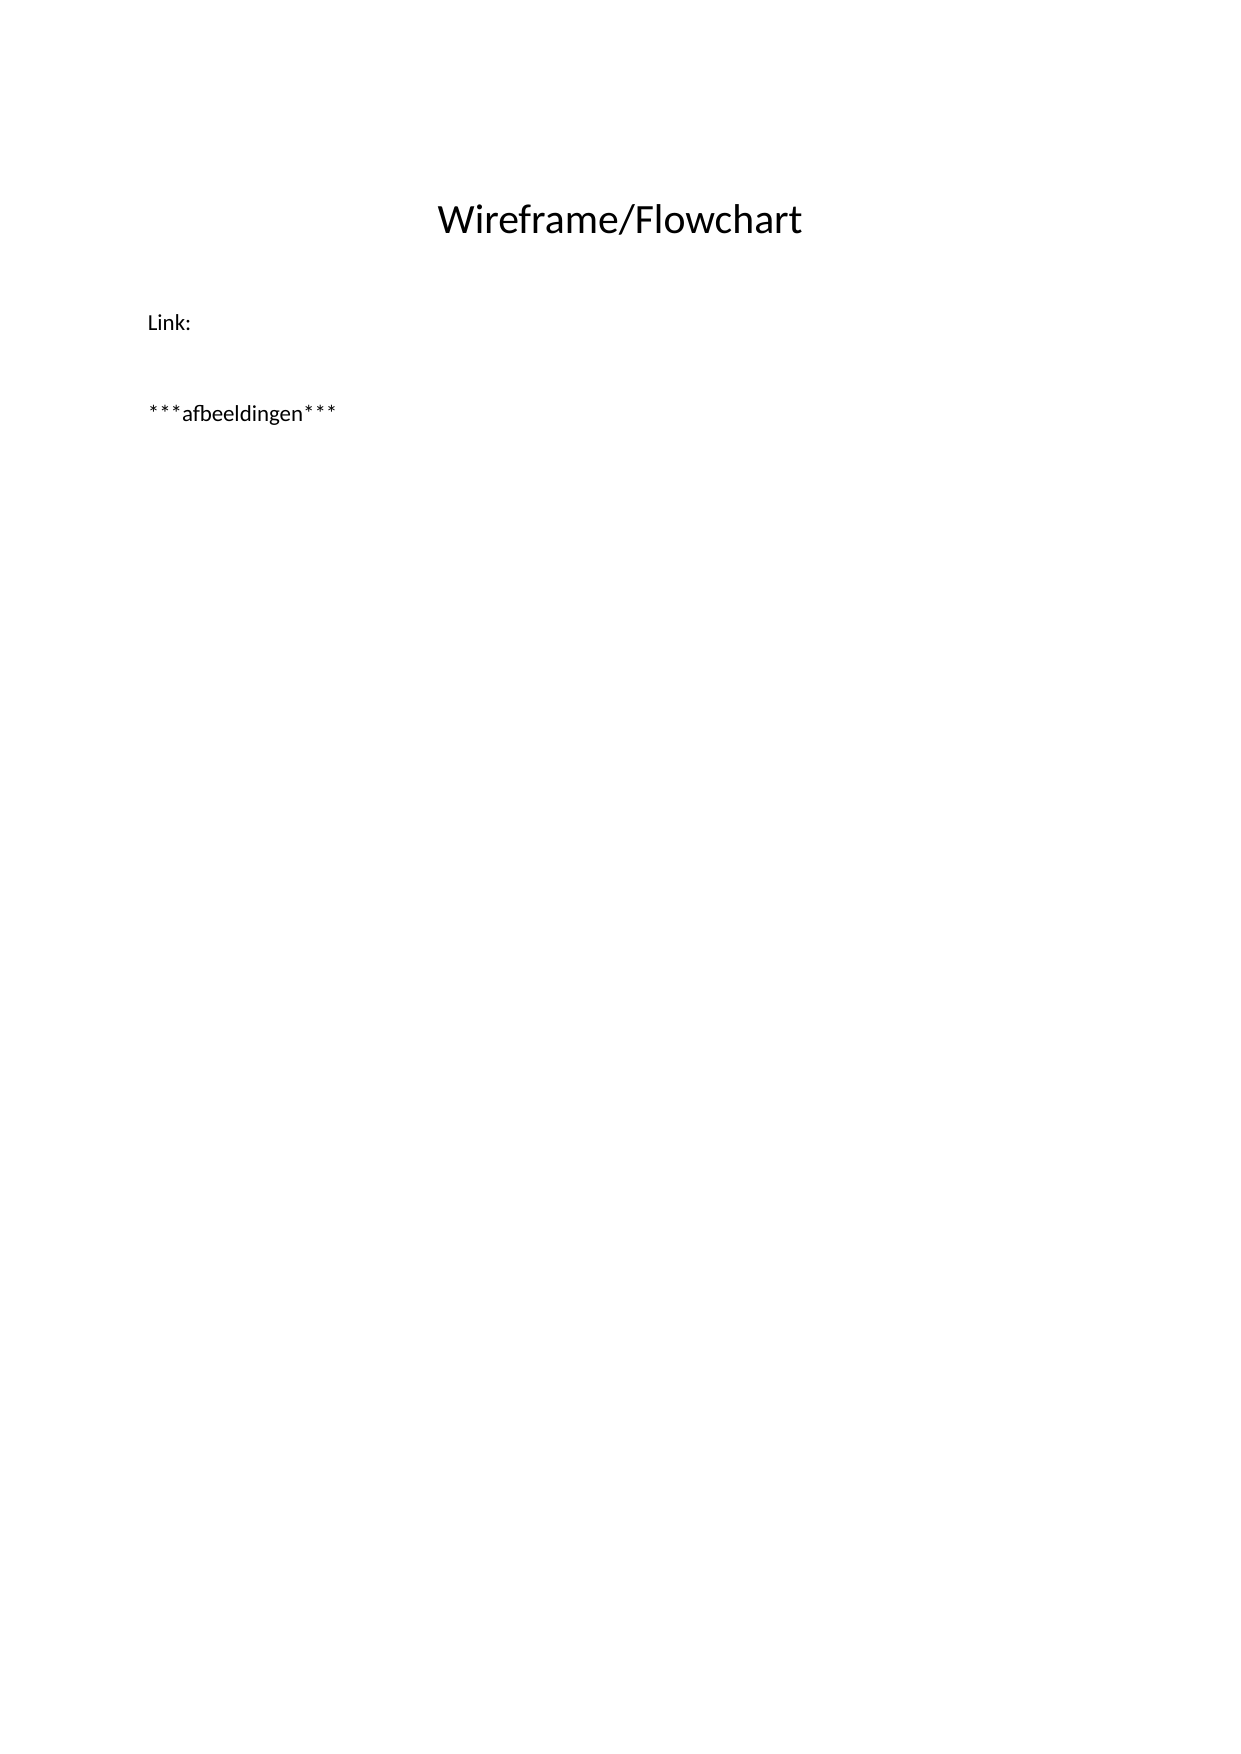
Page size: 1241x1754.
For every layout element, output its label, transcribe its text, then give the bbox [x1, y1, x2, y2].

text Link: [148, 308, 1093, 336]
text Wireframe/Flowchart [148, 193, 1093, 244]
text ***afbeeldingen*** [148, 399, 1093, 427]
